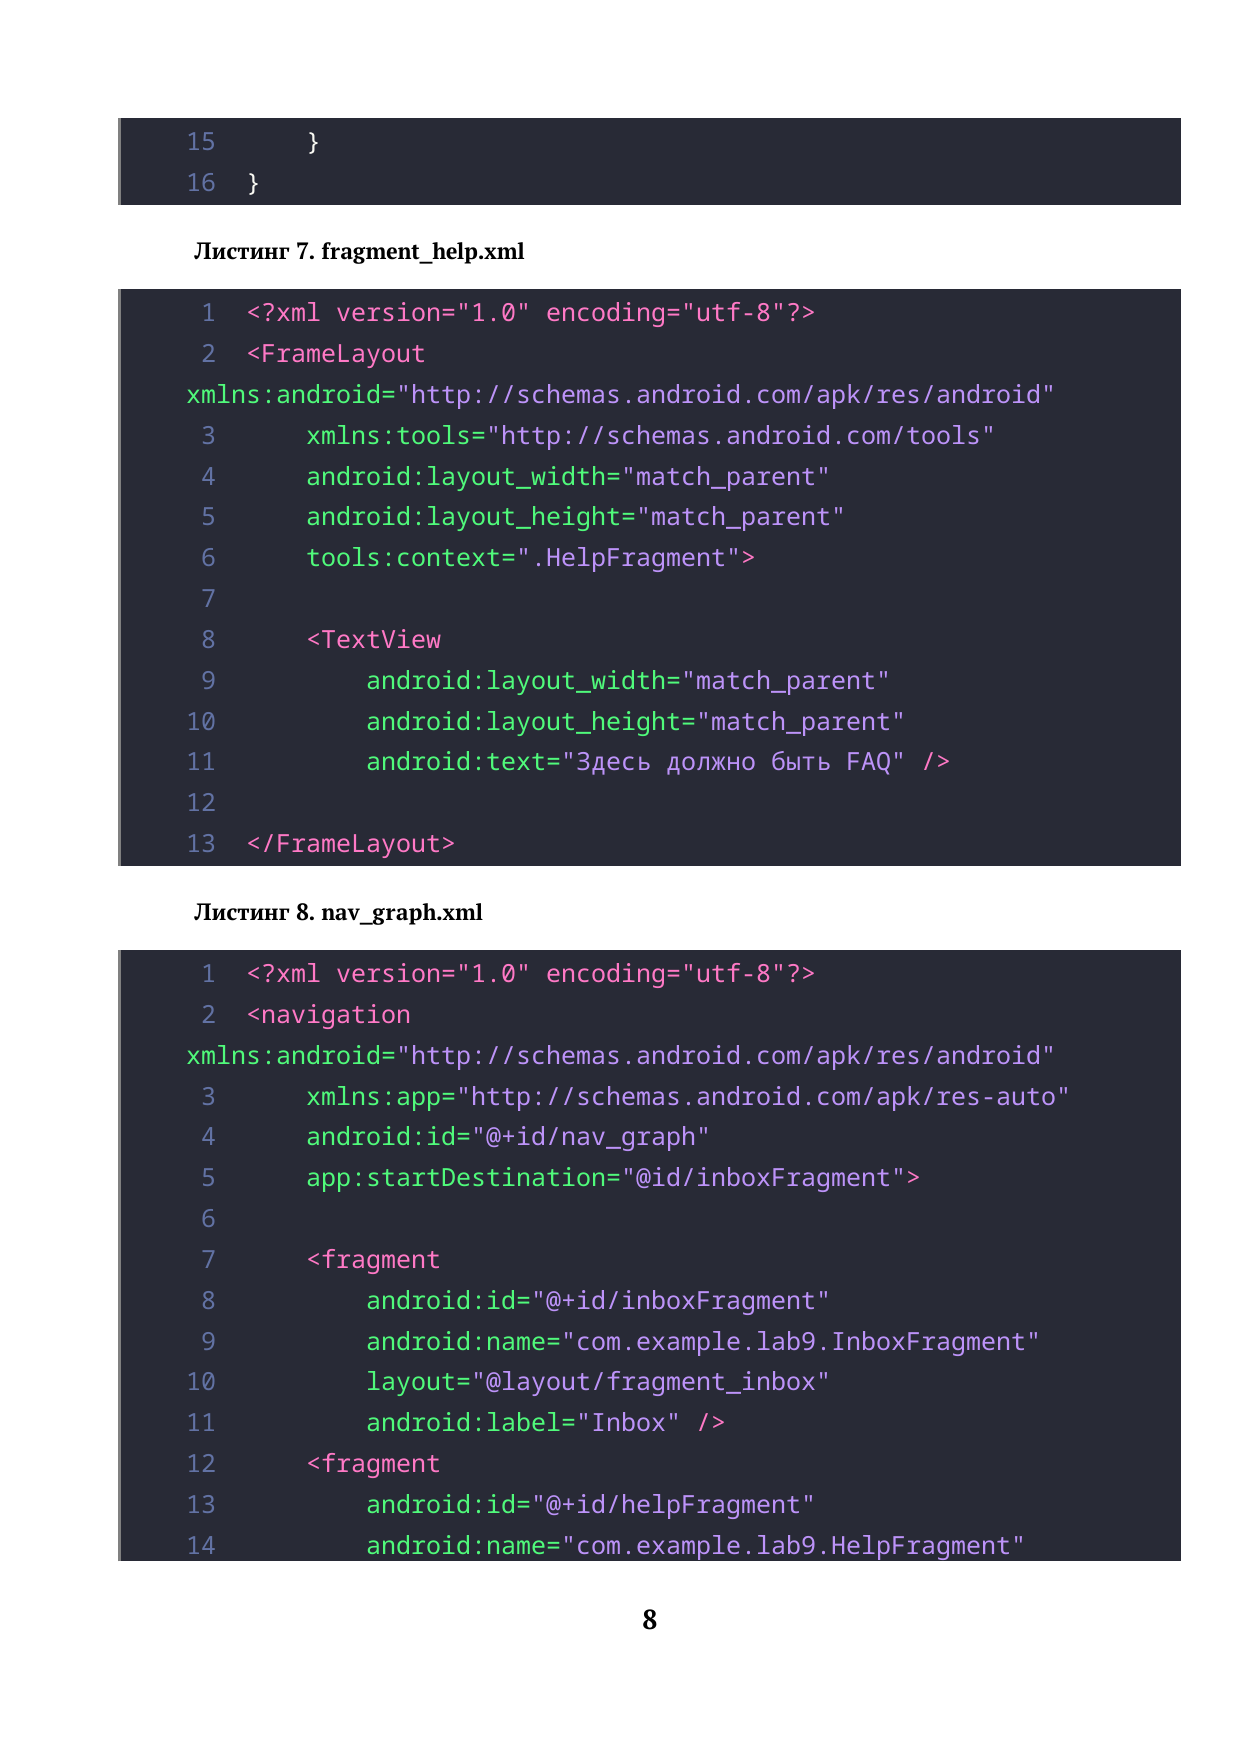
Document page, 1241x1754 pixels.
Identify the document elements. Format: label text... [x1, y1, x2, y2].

text 8 <TextView [121, 616, 1181, 656]
text 13 </FrameLayout> [121, 820, 1181, 866]
text 13 android:id="@+id/helpFragment" [121, 1481, 1181, 1521]
text 1 <?xml version="1.0" encoding="utf-8"?> [121, 950, 1181, 990]
text 10 android:layout_height="match_parent" [121, 697, 1181, 737]
text 11 android:text="Здесь должно быть FAQ" /> [121, 738, 1181, 778]
text 16 } [121, 159, 1181, 205]
text 15 } [121, 118, 1181, 158]
text 9 android:name="com.example.lab9.InboxFragment" [121, 1317, 1181, 1357]
list Листинг 8. nav_graph.xml [156, 897, 1181, 926]
text 12 <fragment [121, 1440, 1181, 1480]
text 10 layout="@layout/fragment_inbox" [121, 1358, 1181, 1398]
text 2 <FrameLayout xmlns:android="http://schemas.android.com/apk/res/android" [121, 330, 1181, 411]
text 14 android:name="com.example.lab9.HelpFragment" [121, 1521, 1181, 1561]
text 4 android:id="@+id/nav_graph" [121, 1113, 1181, 1153]
text 5 app:startDestination="@id/inboxFragment"> [121, 1154, 1181, 1194]
text 2 <navigation xmlns:android="http://schemas.android.com/apk/res/android" [121, 991, 1181, 1071]
text 3 xmlns:app="http://schemas.android.com/apk/res-auto" [121, 1072, 1181, 1112]
list Листинг 7. fragment_help.xml [156, 236, 1181, 265]
text 7 <fragment [121, 1236, 1181, 1276]
text 4 android:layout_width="match_parent" [121, 452, 1181, 492]
text 6 [121, 1195, 1181, 1235]
text 12 [121, 779, 1181, 819]
text 6 tools:context=".HelpFragment"> [121, 534, 1181, 574]
text 3 xmlns:tools="http://schemas.android.com/tools" [121, 411, 1181, 451]
text 1 <?xml version="1.0" encoding="utf-8"?> [121, 289, 1181, 329]
text 8 android:id="@+id/inboxFragment" [121, 1276, 1181, 1316]
text 9 android:layout_width="match_parent" [121, 656, 1181, 696]
text 5 android:layout_height="match_parent" [121, 493, 1181, 533]
text 7 [121, 575, 1181, 615]
text 11 android:label="Inbox" /> [121, 1399, 1181, 1439]
